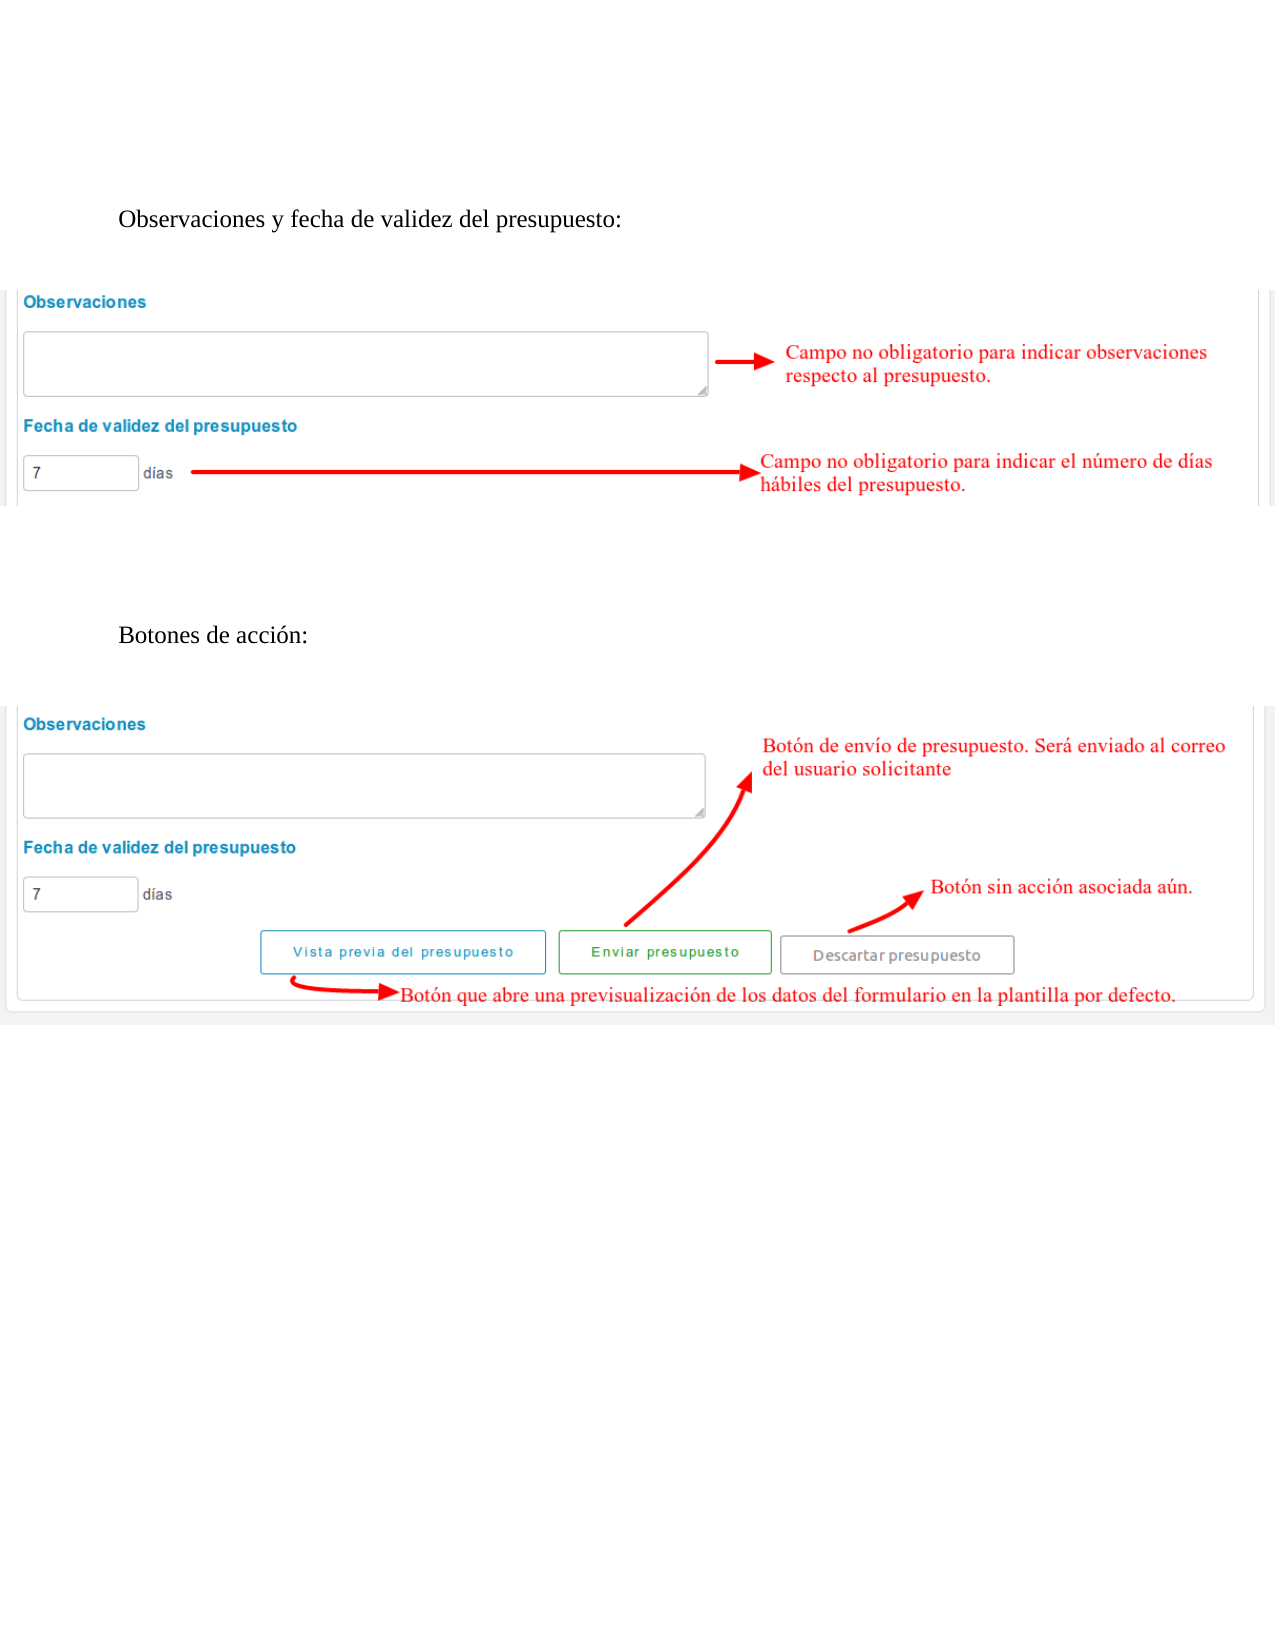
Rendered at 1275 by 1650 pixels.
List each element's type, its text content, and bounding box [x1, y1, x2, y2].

text Observaciones y fecha de validez del presupuesto: [118, 204, 1157, 233]
picture [0, 290, 1275, 506]
text Botones de acción: [118, 621, 1157, 649]
picture [0, 706, 1275, 1025]
